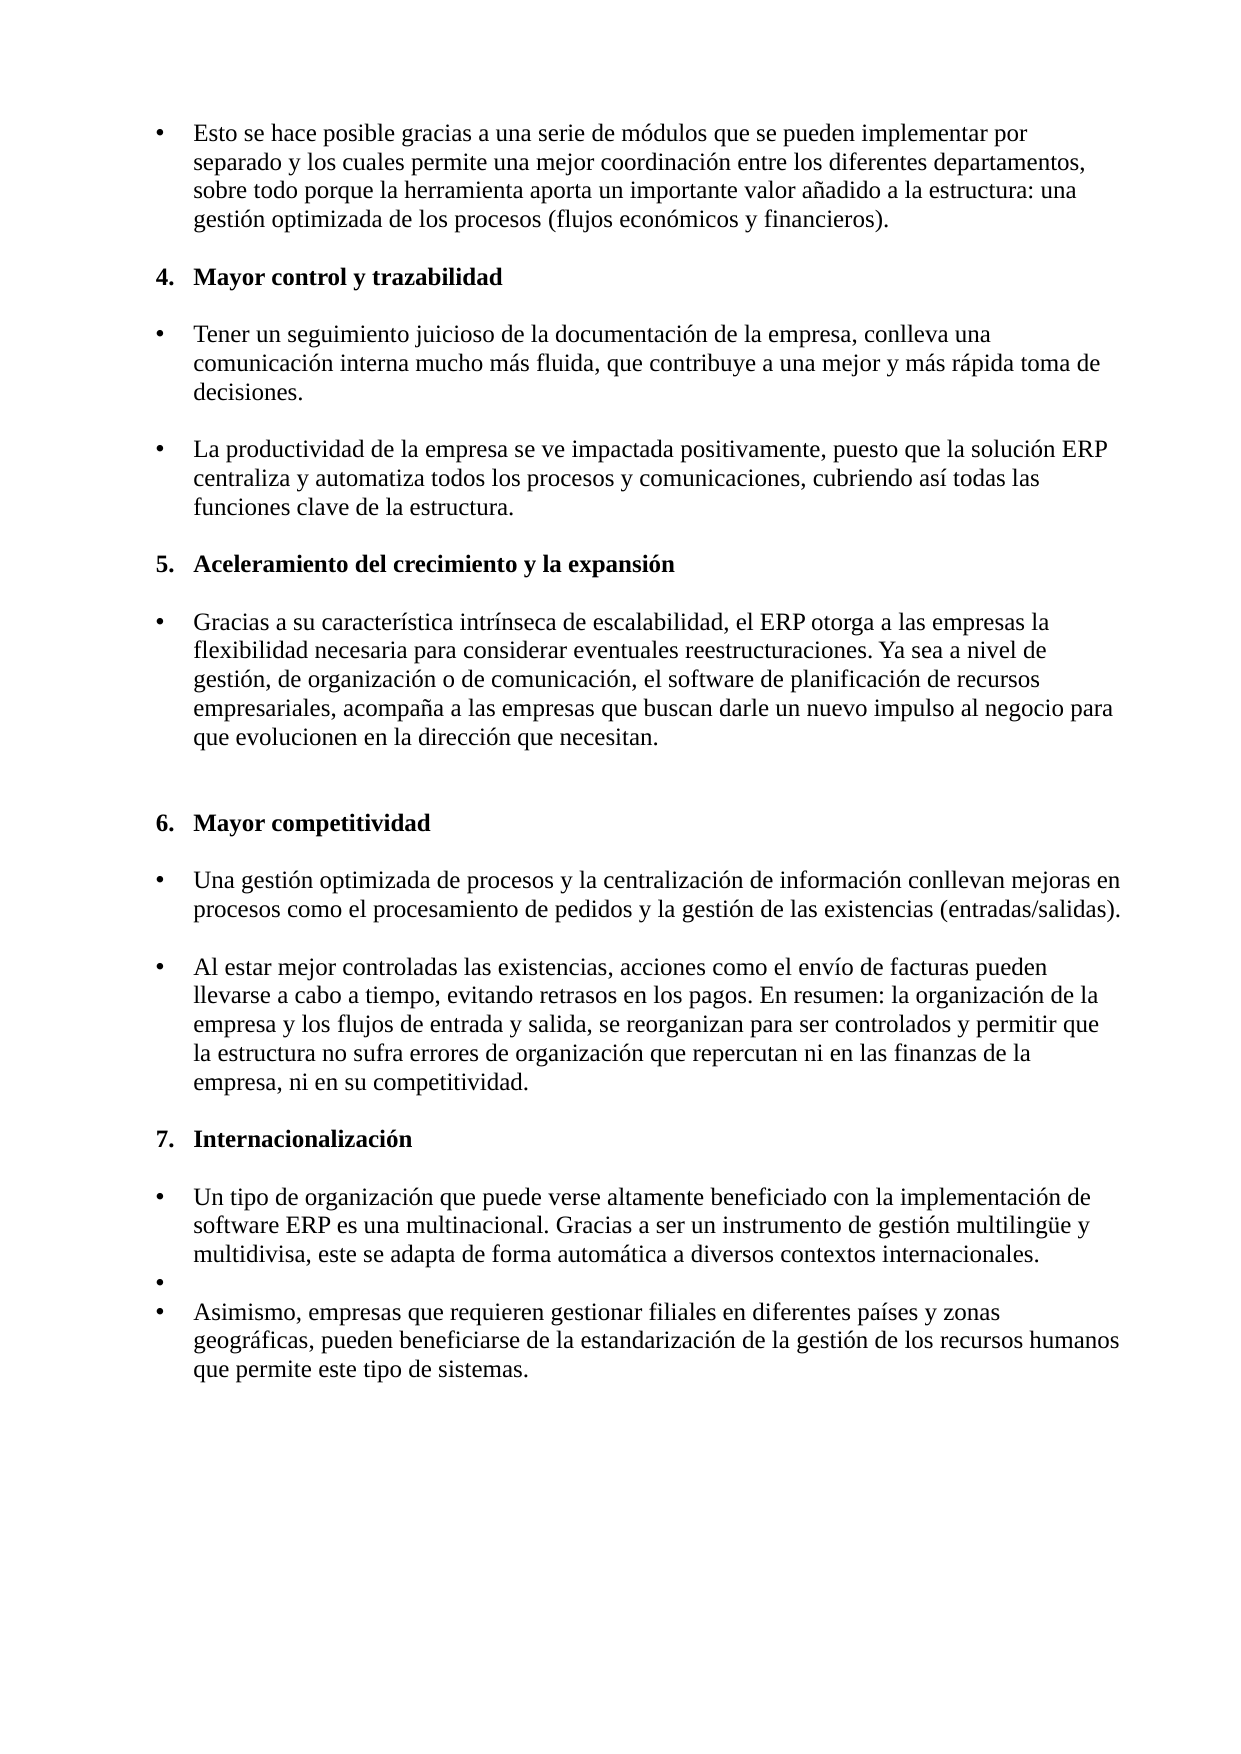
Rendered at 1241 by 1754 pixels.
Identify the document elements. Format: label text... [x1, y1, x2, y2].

list Esto se hace posible gracias a una serie de módulos que se pueden implementar por separado y los cuales permite una mejor coordinación entre los diferentes departamentos, sobre todo porque la herramienta aporta un importante valor añadido a la estructura: una gestión optimizada de los procesos (flujos económicos y financieros). [156, 118, 1122, 233]
list Mayor competitividad [156, 808, 1122, 837]
list Tener un seguimiento juicioso de la documentación de la empresa, conlleva una comunicación interna mucho más fluida, que contribuye a una mejor y más rápida toma de decisiones. [156, 319, 1122, 406]
list La productividad de la empresa se ve impactada positivamente, puesto que la solución ERP centraliza y automatiza todos los procesos y comunicaciones, cubriendo así todas las funciones clave de la estructura. [156, 434, 1122, 521]
list Al estar mejor controladas las existencias, acciones como el envío de facturas pueden llevarse a cabo a tiempo, evitando retrasos en los pagos. En resumen: la organización de la empresa y los flujos de entrada y salida, se reorganizan para ser controlados y permitir que la estructura no sufra errores de organización que repercutan ni en las finanzas de la empresa, ni en su competitividad. [156, 952, 1122, 1096]
list Mayor control y trazabilidad [156, 262, 1122, 291]
list Una gestión optimizada de procesos y la centralización de información conllevan mejoras en procesos como el procesamiento de pedidos y la gestión de las existencias (entradas/salidas). [156, 866, 1122, 923]
list Gracias a su característica intrínseca de escalabilidad, el ERP otorga a las empresas la flexibilidad necesaria para considerar eventuales reestructuraciones. Ya sea a nivel de gestión, de organización o de comunicación, el software de planificación de recursos empresariales, acompaña a las empresas que buscan darle un nuevo impulso al negocio para que evolucionen en la dirección que necesitan. [156, 607, 1122, 751]
list Asimismo, empresas que requieren gestionar filiales en diferentes países y zonas geográficas, pueden beneficiarse de la estandarización de la gestión de los recursos humanos que permite este tipo de sistemas. [156, 1297, 1122, 1383]
list Un tipo de organización que puede verse altamente beneficiado con la implementación de software ERP es una multinacional. Gracias a ser un instrumento de gestión multilingüe y multidivisa, este se adapta de forma automática a diversos contextos internacionales. [156, 1182, 1122, 1268]
list Aceleramiento del crecimiento y la expansión [156, 549, 1122, 578]
list Internacionalización [156, 1124, 1122, 1153]
